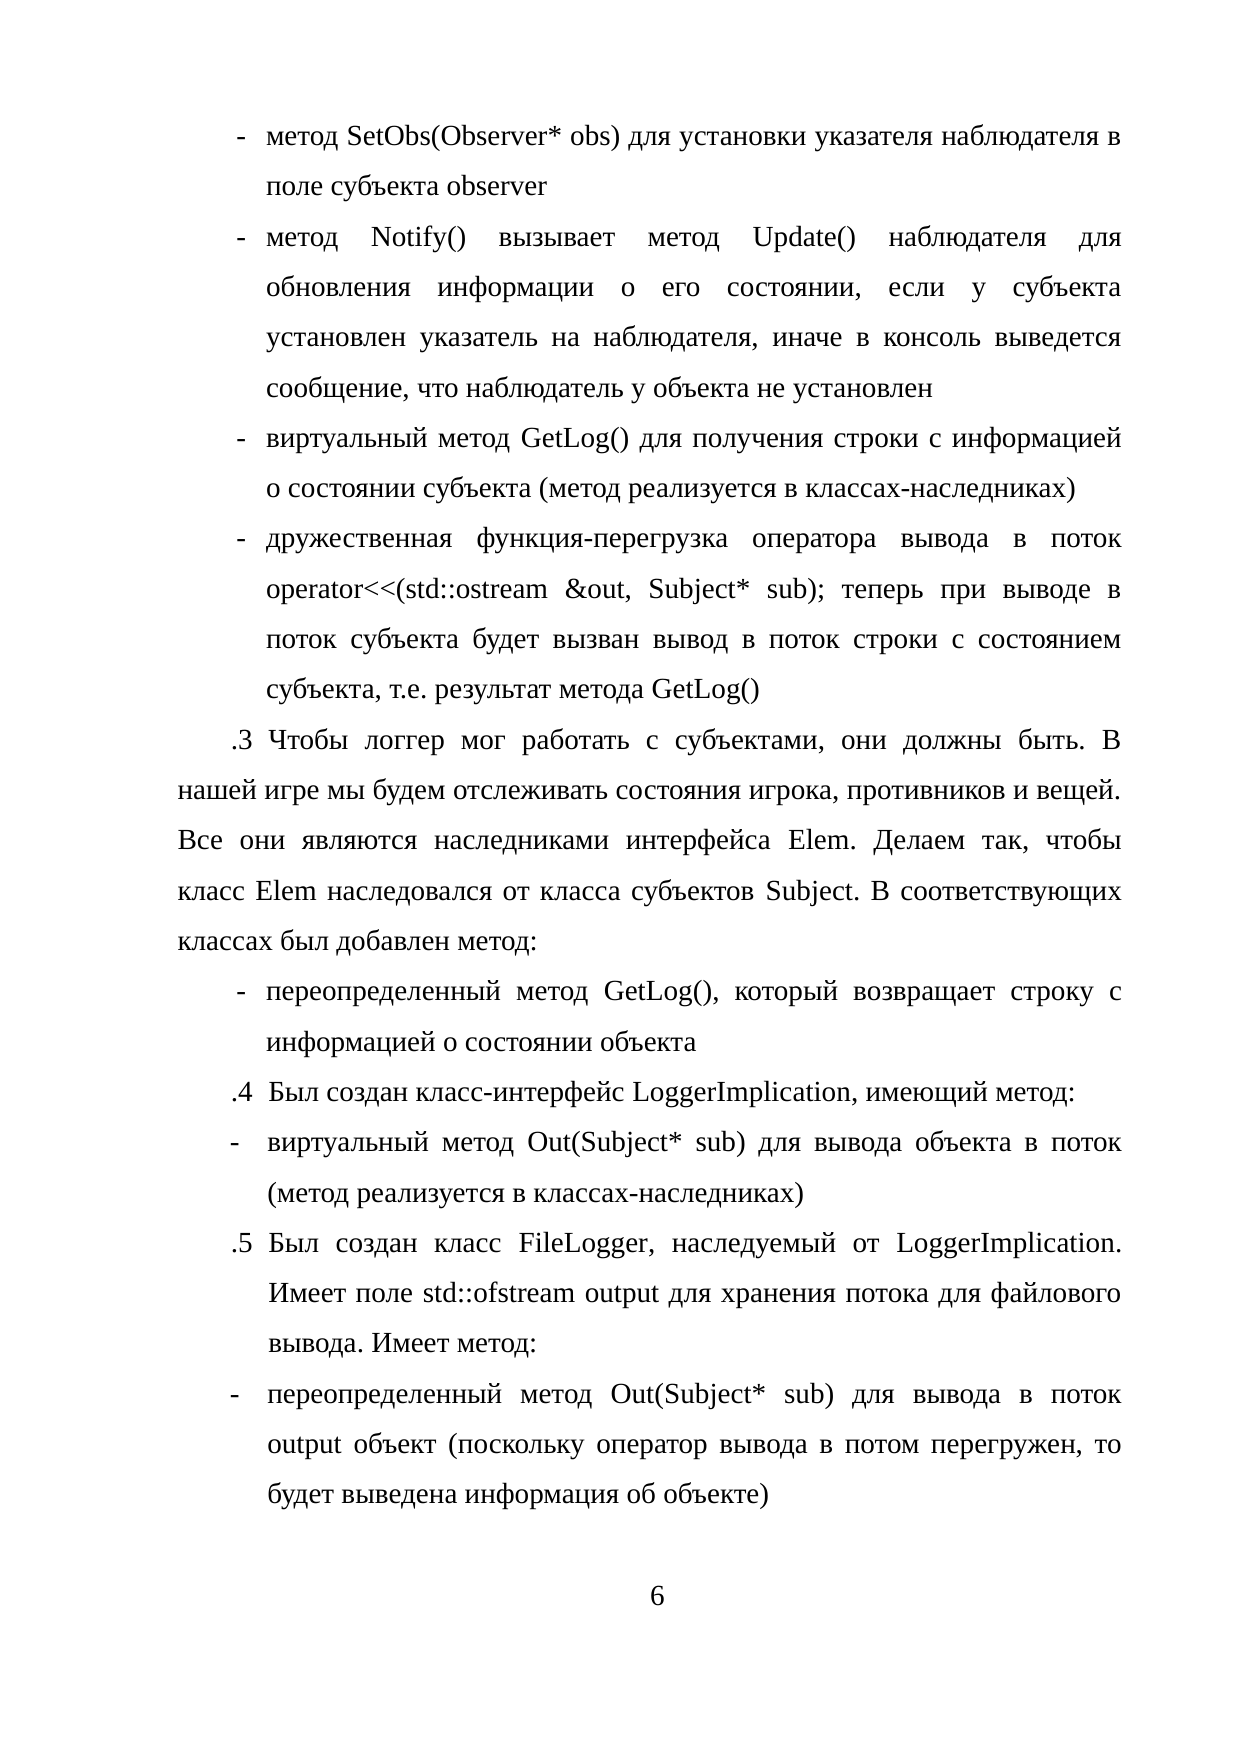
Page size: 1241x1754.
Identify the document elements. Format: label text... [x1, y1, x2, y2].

list виртуальный метод Out(Subject* sub) для вывода объекта в поток (метод реализуется в классах-наследниках) [229, 1124, 1122, 1208]
list переопределенный метод Out(Subject* sub) для вывода в поток output объект (поскольку оператор вывода в потом перегружен, то будет выведена информация об объекте) [229, 1376, 1122, 1510]
list дружественная функция-перегрузка оператора вывода в поток operator<<(std::ostream &out, Subject* sub); теперь при выводе в поток субъекта будет вызван вывод в поток строки с состоянием субъекта, т.е. результат метода GetLog() [236, 521, 1122, 705]
list виртуальный метод GetLog() для получения строки с информацией о состоянии субъекта (метод реализуется в классах-наследниках) [236, 420, 1122, 504]
list метод SetObs(Observer* obs) для установки указателя наблюдателя в поле субъекта observer [236, 118, 1122, 202]
list Был создан класс-интерфейс LoggerImplication, имеющий метод: [231, 1074, 1122, 1108]
list Чтобы логгер мог работать с субъектами, они должны быть. В нашей игре мы будем отслеживать состояния игрока, противников и вещей. Все они являются наследниками интерфейса Elem. Делаем так, чтобы класс Elem наследовался от класса субъектов Subject. В соответствующих классах был добавлен метод: [177, 722, 1122, 957]
list метод Notify() вызывает метод Update() наблюдателя для обновления информации о его состоянии, если у субъекта установлен указатель на наблюдателя, иначе в консоль выведется сообщение, что наблюдатель у объекта не установлен [236, 219, 1122, 403]
list переопределенный метод GetLog(), который возвращает строку с информацией о состоянии объекта [236, 973, 1122, 1057]
list Был создан класс FileLogger, наследуемый от LoggerImplication. Имеет поле std::ofstream output для хранения потока для файлового вывода. Имеет метод: [231, 1225, 1122, 1359]
